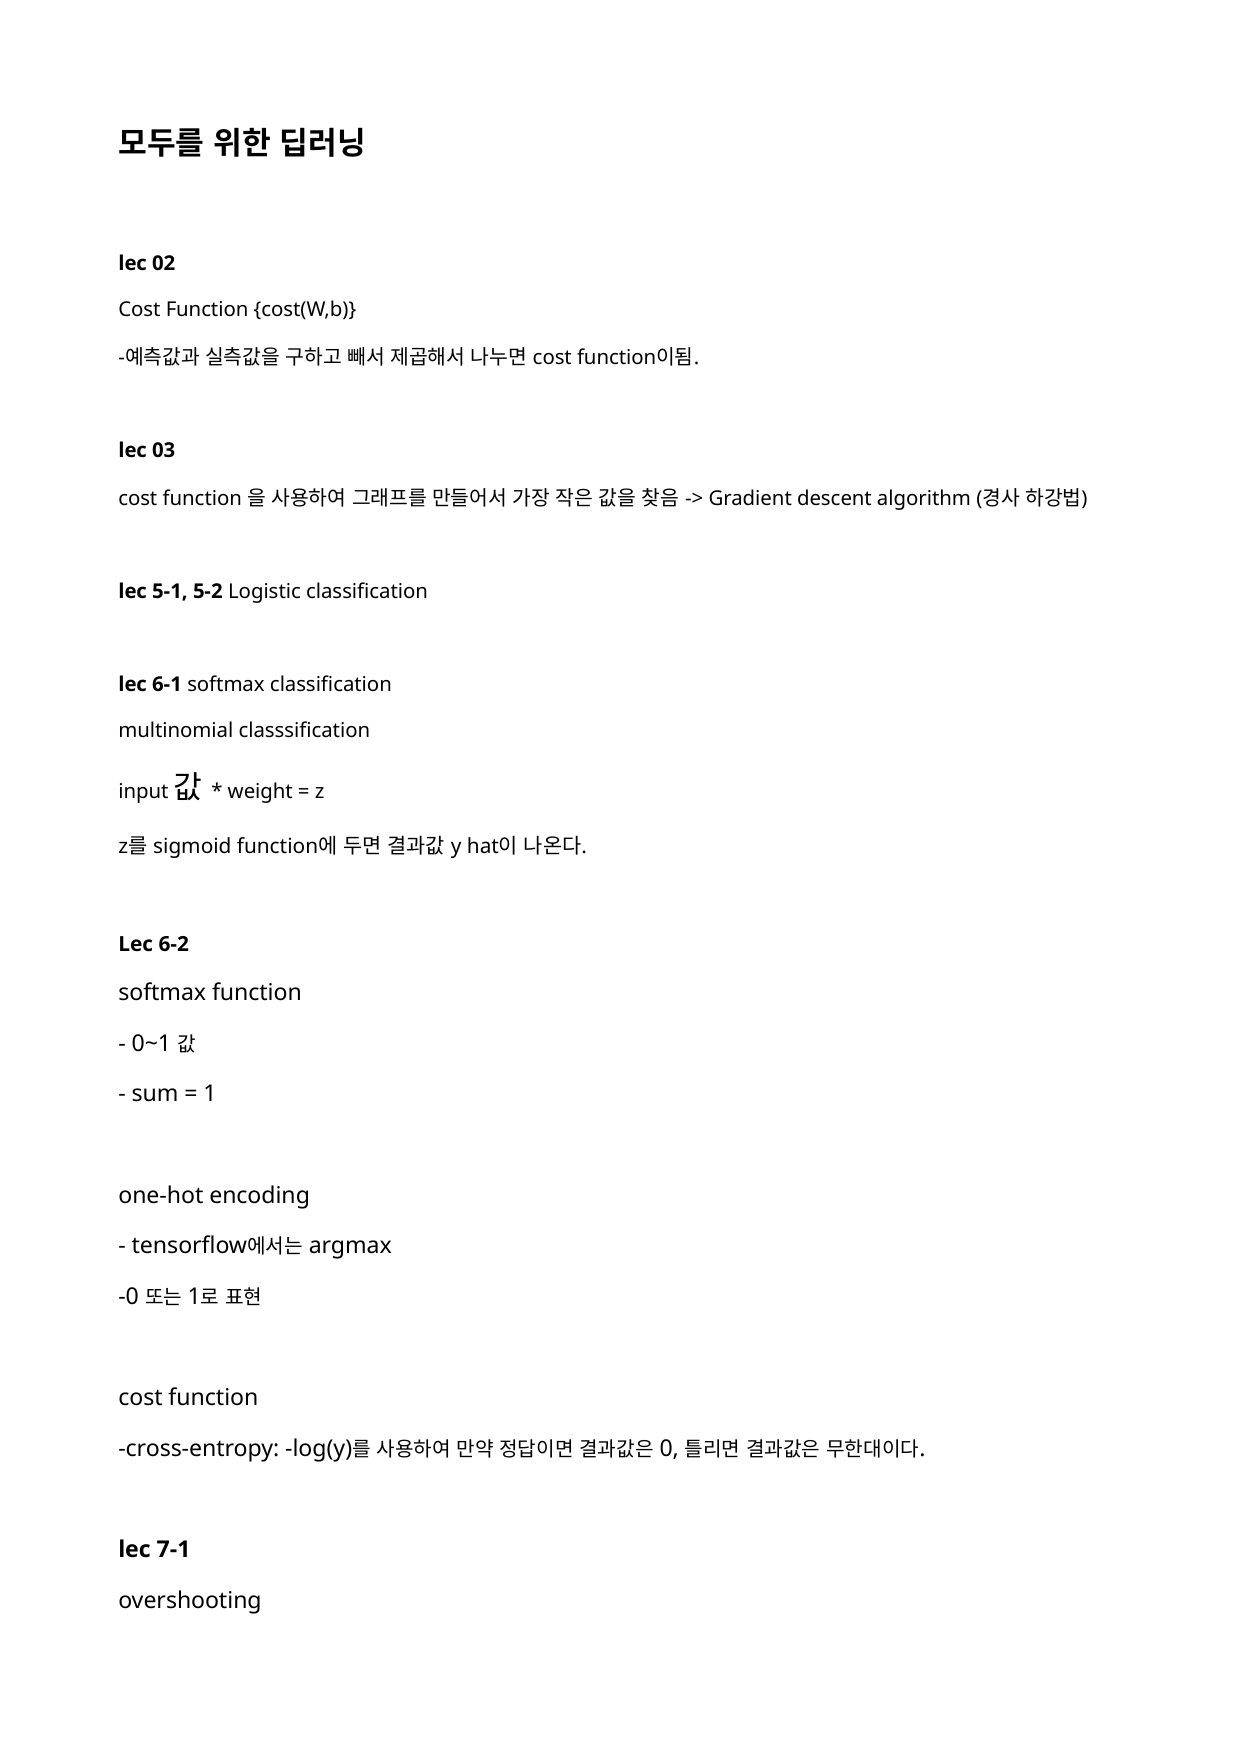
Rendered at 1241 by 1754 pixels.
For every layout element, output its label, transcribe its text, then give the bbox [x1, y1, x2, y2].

text multinomial classsification [118, 716, 1122, 744]
text Lec 6-2 [118, 929, 1122, 957]
text overshooting [118, 1583, 1122, 1615]
text -cross-entropy: -log(y)를 사용하여 만약 정답이면 결과값은 0, 틀리면 결과값은 무한대이다. [118, 1432, 1122, 1463]
text input 값 * weight = z [118, 762, 1122, 807]
text Cost Function {cost(W,b)} [118, 294, 1122, 322]
text lec 7-1 [118, 1533, 1122, 1564]
text -예측값과 실측값을 구하고 빼서 제곱해서 나누면 cost function이됨. [118, 341, 1122, 370]
text -0 또는 1로 표현 [118, 1280, 1122, 1311]
text lec 5-1, 5-2 Logistic classification [118, 577, 1122, 604]
text one-hot encoding [118, 1178, 1122, 1210]
text lec 03 [118, 436, 1122, 463]
text - tensorflow에서는 argmax [118, 1229, 1122, 1261]
text cost function 을 사용하여 그래프를 만들어서 가장 작은 값을 찾음 -> Gradient descent algorithm (경사 하강법) [118, 482, 1122, 512]
text - sum = 1 [118, 1077, 1122, 1109]
text 모두를 위한 딥러닝 [118, 118, 1122, 163]
text softmax function [118, 976, 1122, 1007]
text - 0~1 값 [118, 1027, 1122, 1058]
text lec 6-1 softmax classification [118, 669, 1122, 697]
text lec 02 [118, 248, 1122, 276]
text z를 sigmoid function에 두면 결과값 y hat이 나온다. [118, 829, 1122, 859]
text cost function [118, 1381, 1122, 1412]
